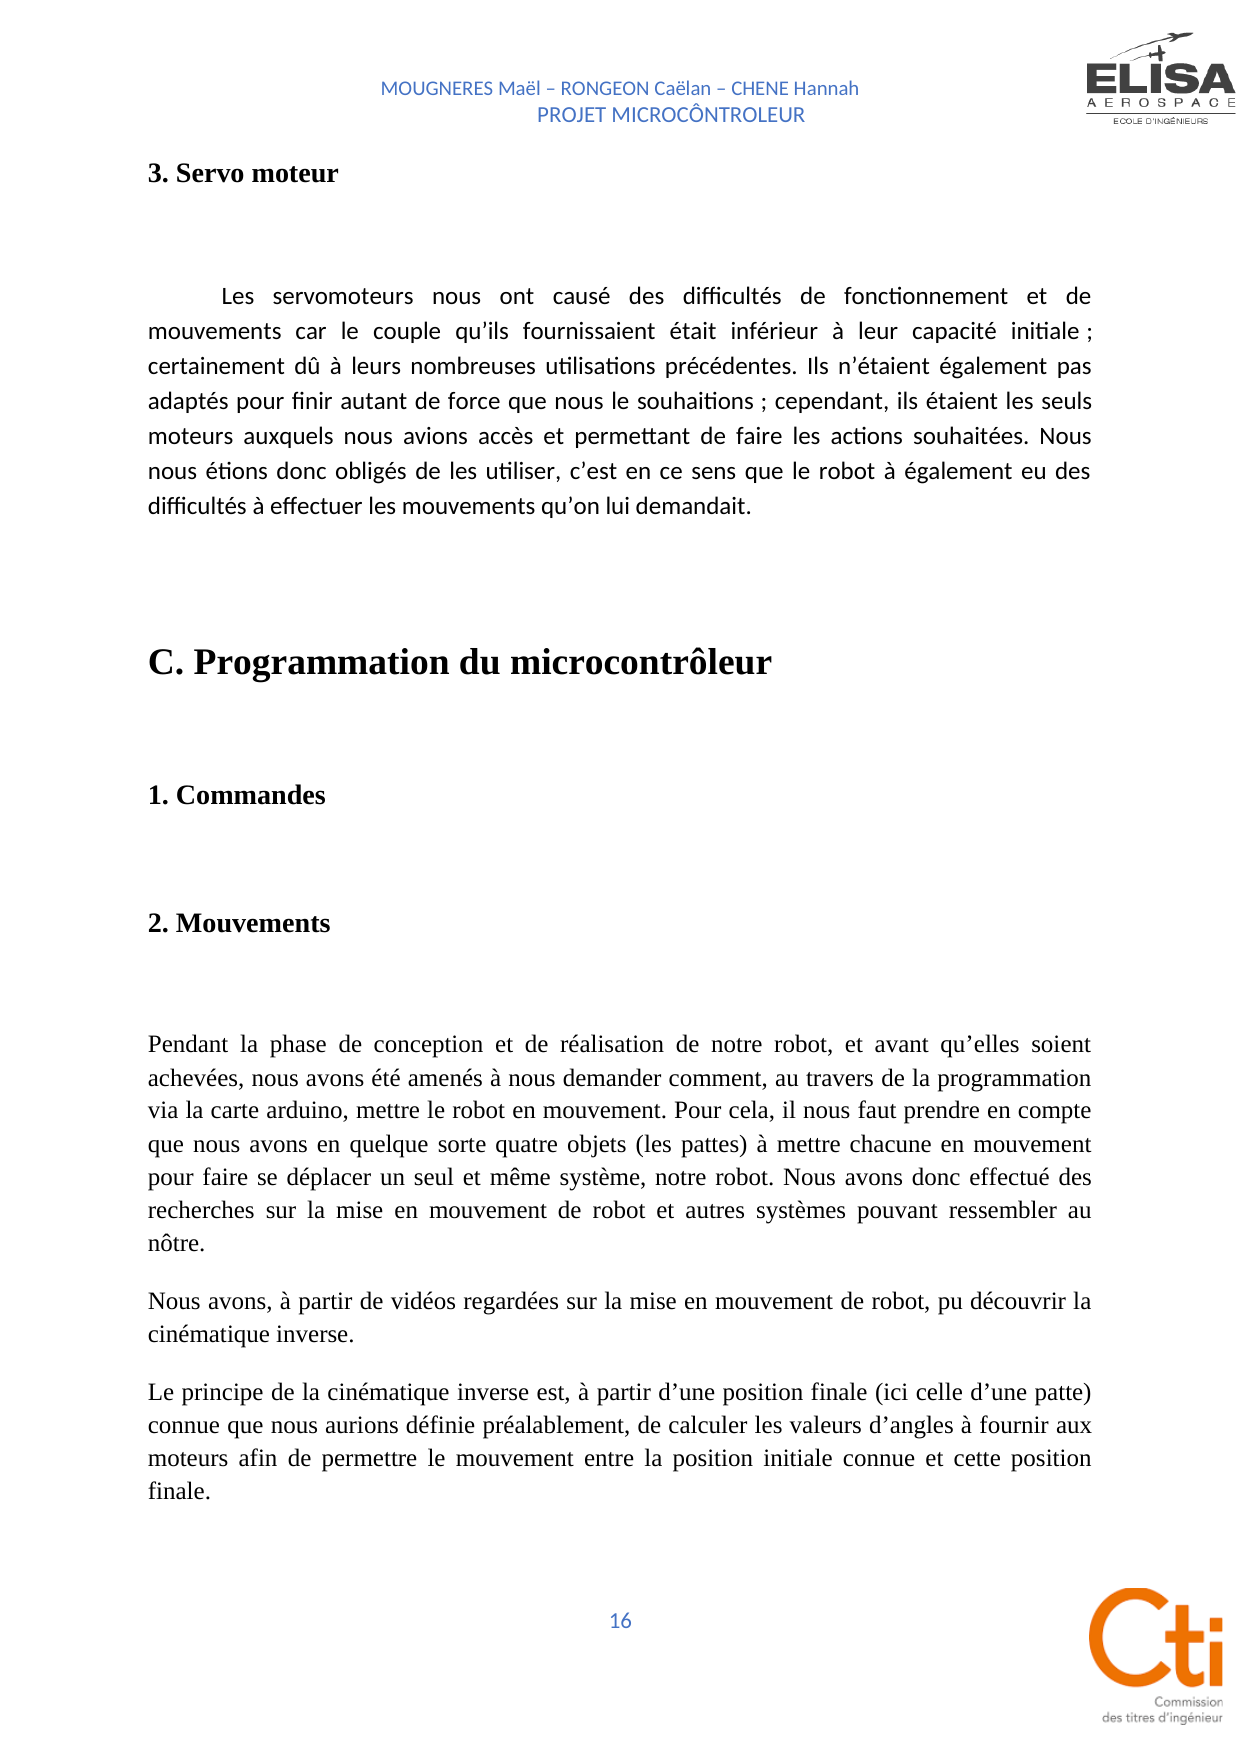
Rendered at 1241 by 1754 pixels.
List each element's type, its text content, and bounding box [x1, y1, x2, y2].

text Le principe de la cinématique inverse est, à partir d’une position finale (ici celle d’une patte) connue que nous aurions définie préalablement, de calculer les valeurs d’angles à fournir aux moteurs afin de permettre le mouvement entre la position initiale connue et cette position finale. [148, 1377, 1093, 1505]
text Nous avons, à partir de vidéos regardées sur la mise en mouvement de robot, pu découvrir la cinématique inverse. [148, 1286, 1093, 1348]
subtitle 1. Commandes [148, 778, 1093, 810]
text Les servomoteurs nous ont causé des difficultés de fonctionnement et de mouvements car le couple qu’ils fournissaient était inférieur à leur capacité initiale ; certainement dû à leurs nombreuses utilisations précédentes. Ils n’étaient également pas adaptés pour finir autant de force que nous le souhaitions ; cependant, ils étaient les seuls moteurs auxquels nous avions accès et permettant de faire les actions souhaitées. Nous nous étions donc obligés de les utiliser, c’est en ce sens que le robot à également eu des difficultés à effectuer les mouvements qu’on lui demandait. [148, 280, 1093, 521]
subtitle 3. Servo moteur [148, 156, 1093, 189]
subtitle 2. Mouvements [148, 906, 1093, 938]
text Pendant la phase de conception et de réalisation de notre robot, et avant qu’elles soient achevées, nous avons été amenés à nous demander comment, au travers de la programmation via la carte arduino, mettre le robot en mouvement. Pour cela, il nous faut prendre en compte que nous avons en quelque sorte quatre objets (les pattes) à mettre chacune en mouvement pour faire se déplacer un seul et même système, notre robot. Nous avons donc effectué des recherches sur la mise en mouvement de robot et autres systèmes pouvant ressembler au nôtre. [148, 1029, 1093, 1256]
subtitle C. Programmation du microcontrôleur [148, 639, 1093, 682]
